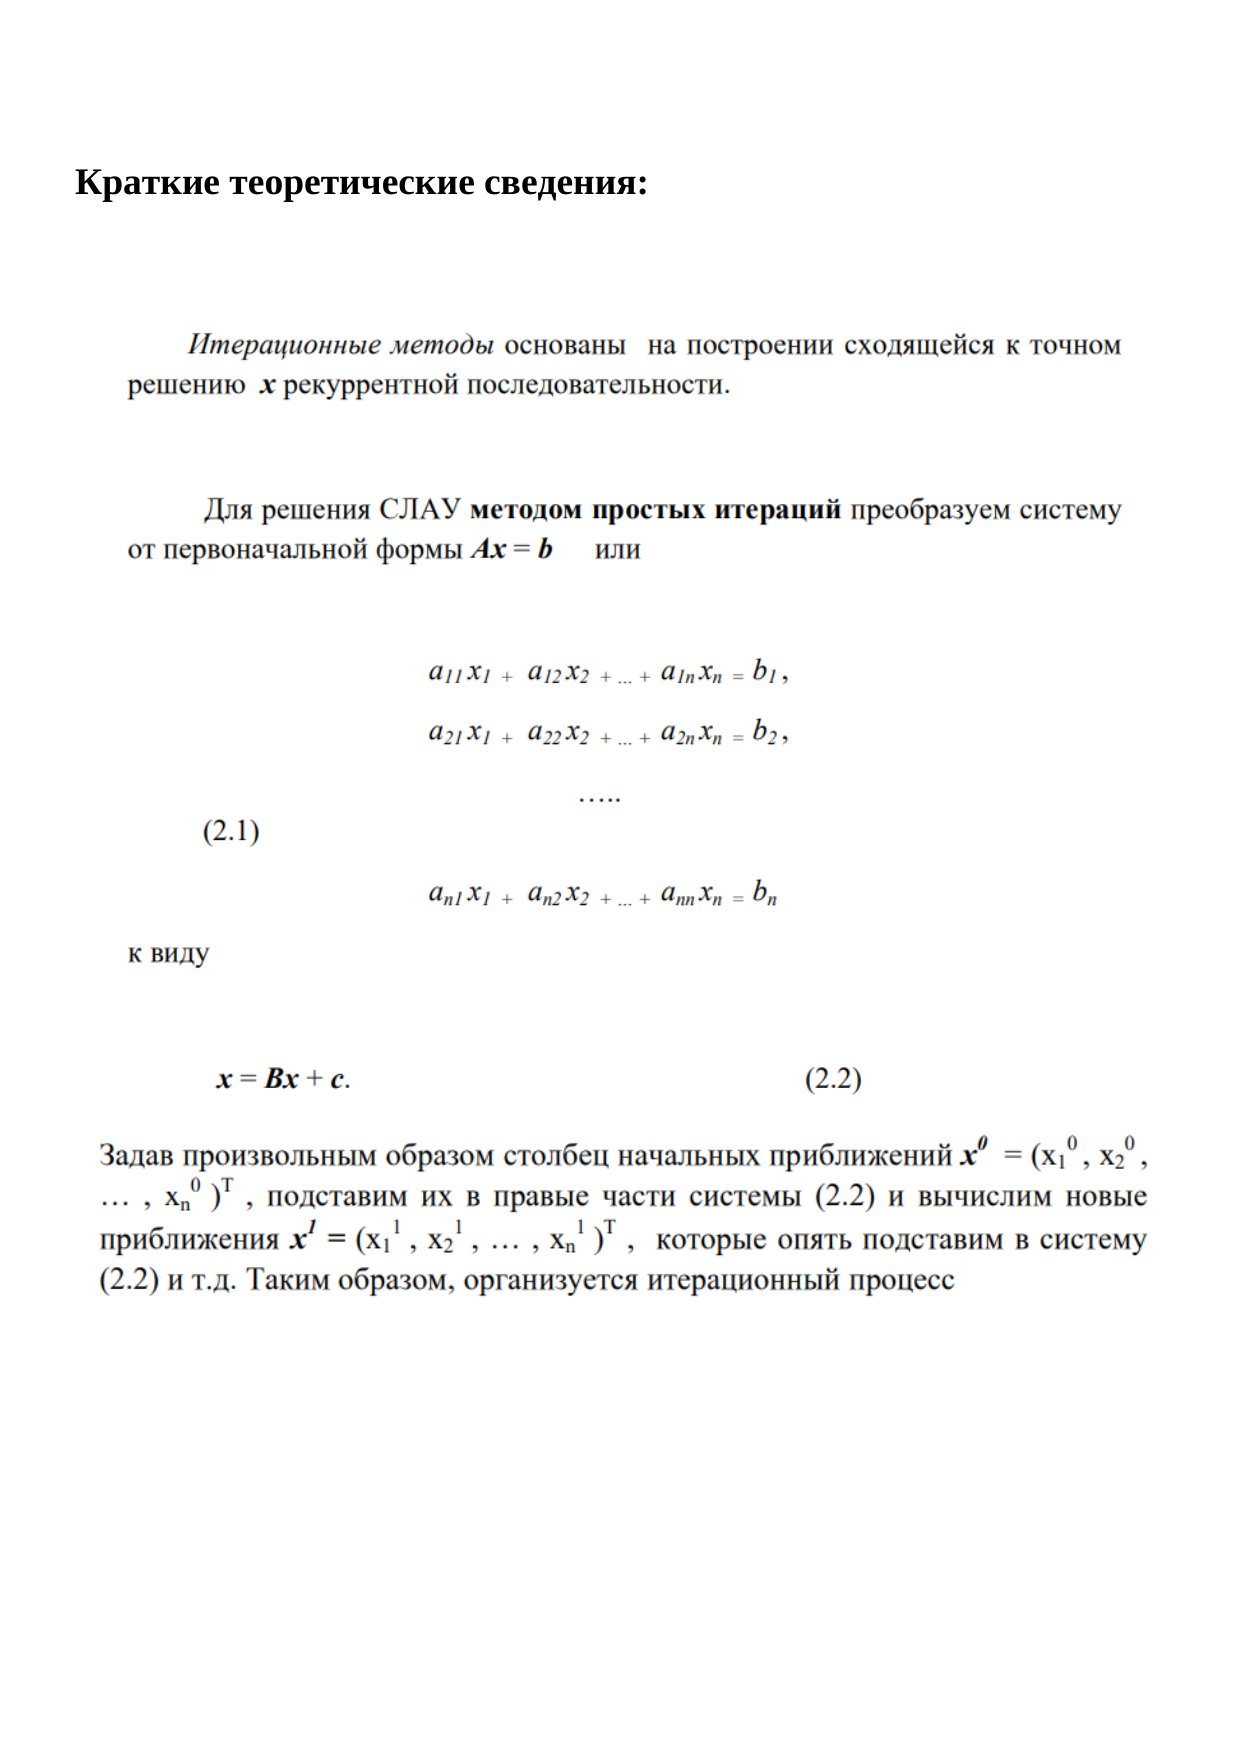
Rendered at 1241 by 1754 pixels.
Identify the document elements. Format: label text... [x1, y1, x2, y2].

picture [75, 315, 1166, 1111]
picture [83, 1127, 1174, 1308]
text Краткие теоретические сведения: [75, 159, 1165, 202]
